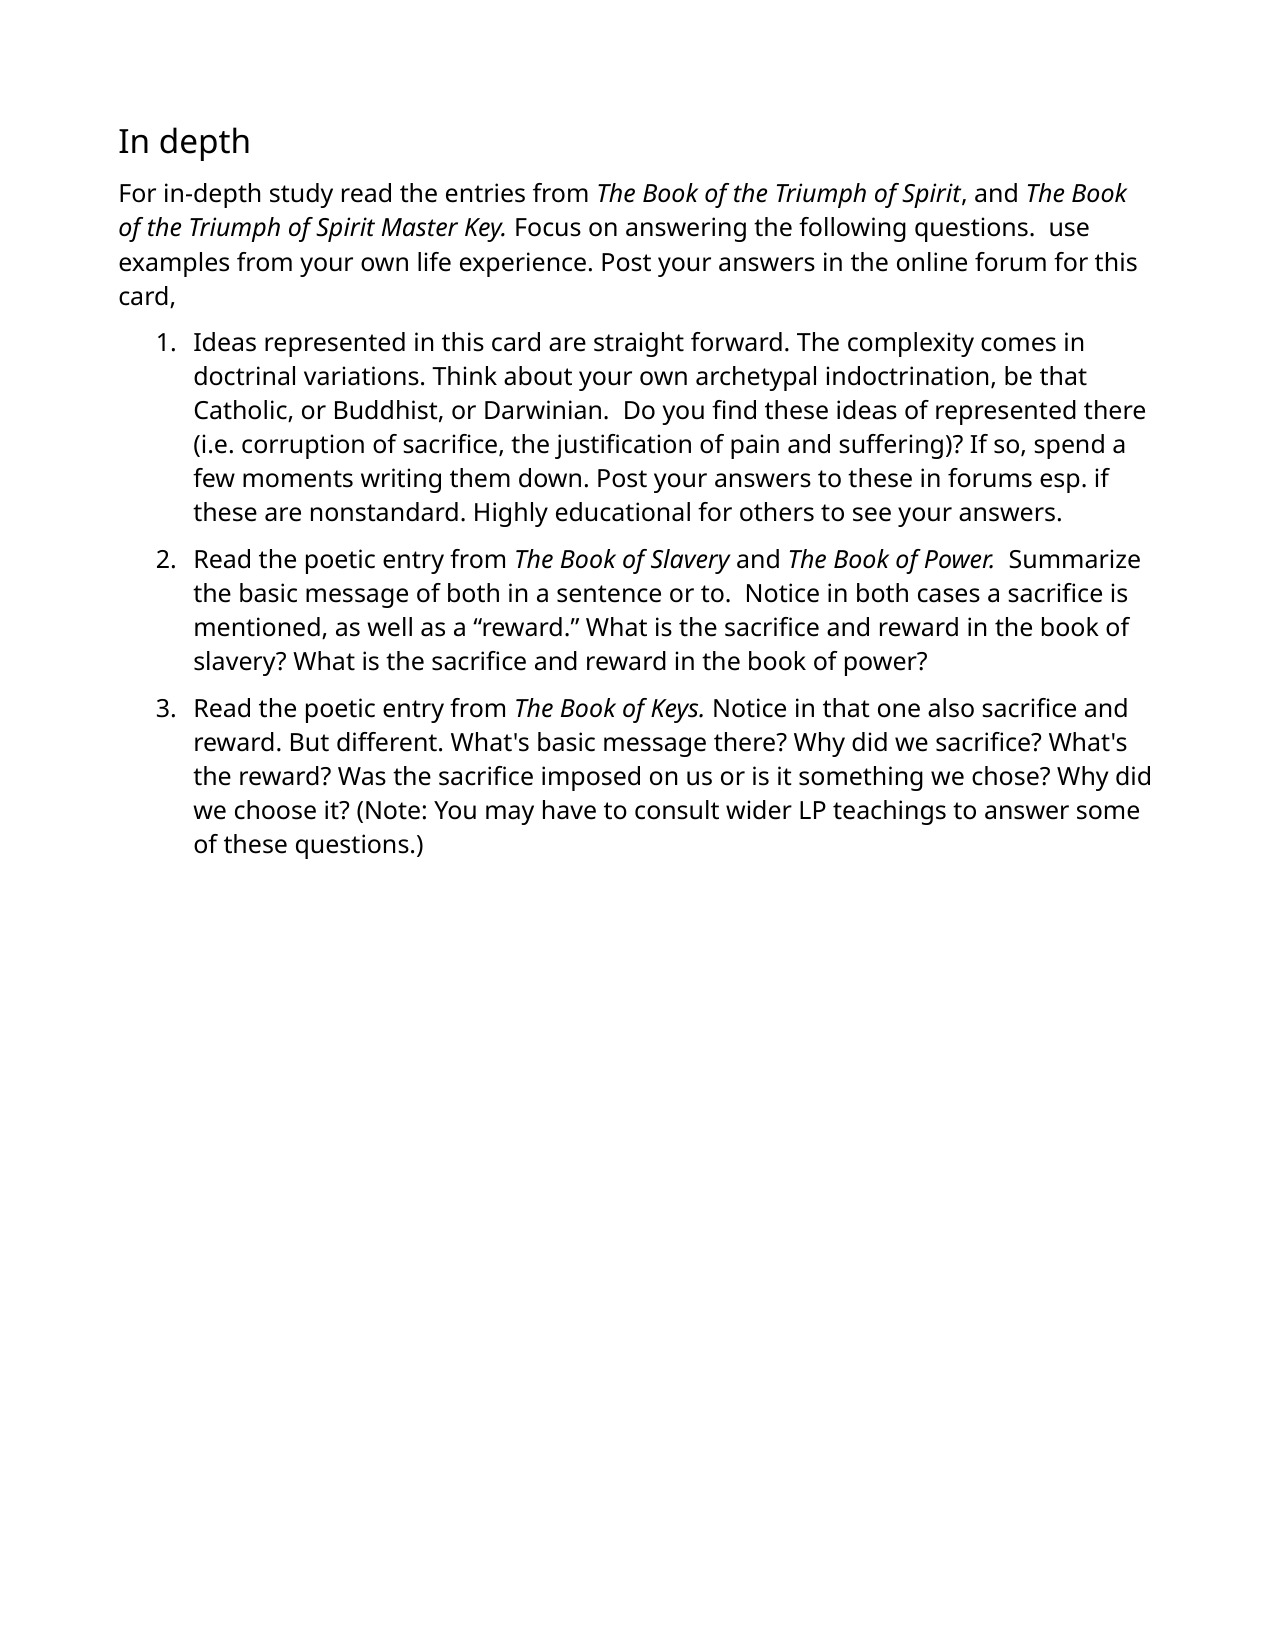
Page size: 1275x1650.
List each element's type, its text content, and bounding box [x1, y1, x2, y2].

list Read the poetic entry from The Book of Slavery and The Book of Power. Summarize the basic message of both in a sentence or to. Notice in both cases a sacrifice is mentioned, as well as a “reward.” What is the sacrifice and reward in the book of slavery? What is the sacrifice and reward in the book of power? [156, 542, 1157, 678]
list Ideas represented in this card are straight forward. The complexity comes in doctrinal variations. Think about your own archetypal indoctrination, be that Catholic, or Buddhist, or Darwinian. Do you find these ideas of represented there (i.e. corruption of sacrifice, the justification of pain and suffering)? If so, spend a few moments writing them down. Post your answers to these in forums esp. if these are nonstandard. Highly educational for others to see your answers. [156, 325, 1157, 529]
list Read the poetic entry from The Book of Keys. Notice in that one also sacrifice and reward. But different. What's basic message there? Why did we sacrifice? What's the reward? Was the sacrifice imposed on us or is it something we chose? Why did we choose it? (Note: You may have to consult wider LP teachings to answer some of these questions.) [156, 690, 1157, 861]
text For in-depth study read the entries from The Book of the Triumph of Spirit, and The Book of the Triumph of Spirit Master Key. Focus on answering the following questions. use examples from your own life experience. Post your answers in the online forum for this card, [118, 176, 1157, 312]
subtitle In depth [118, 118, 1157, 163]
